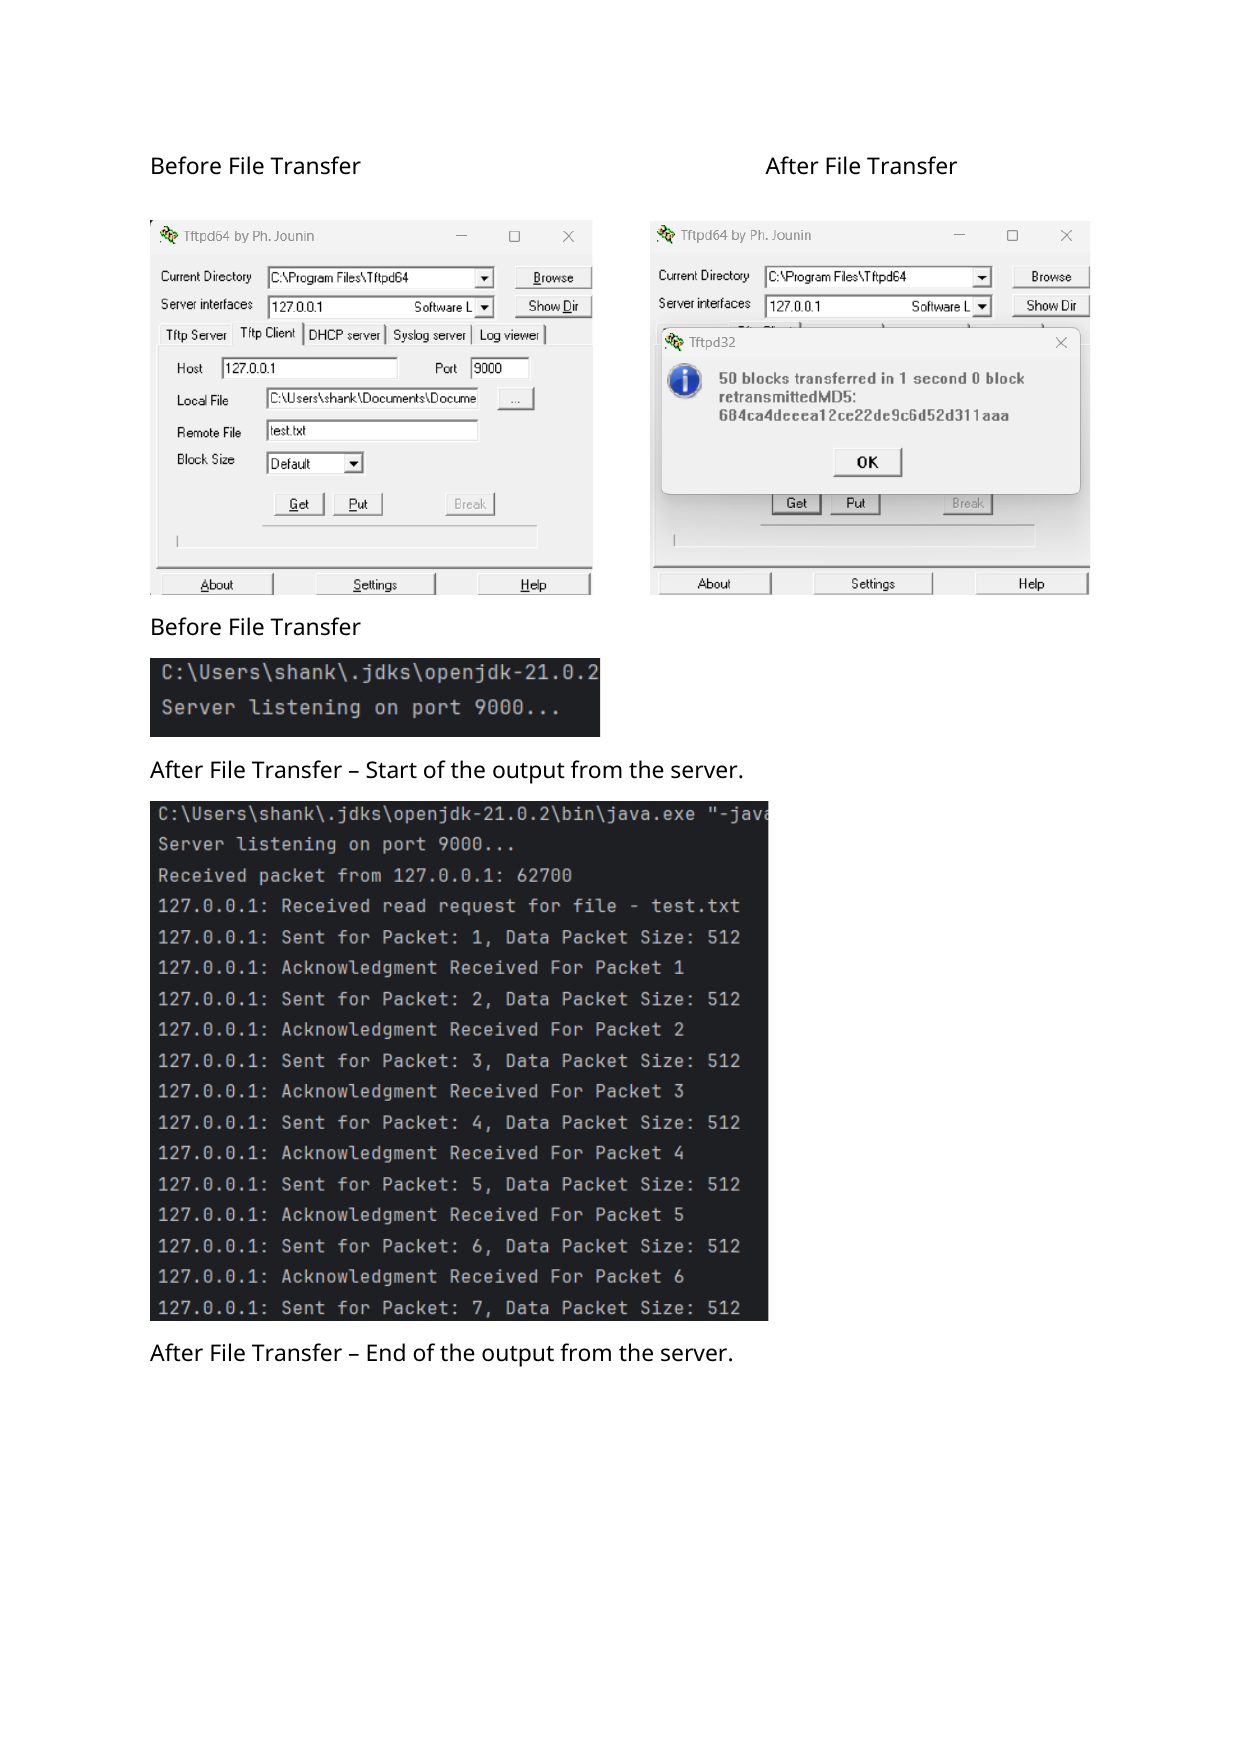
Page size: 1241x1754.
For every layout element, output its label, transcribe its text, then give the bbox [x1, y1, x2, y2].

text After File Transfer – Start of the output from the server. [150, 754, 1090, 785]
text After File Transfer – End of the output from the server. [150, 1337, 1090, 1368]
text Before File Transfer After File Transfer [150, 150, 1090, 181]
text Before File Transfer [150, 485, 1090, 642]
